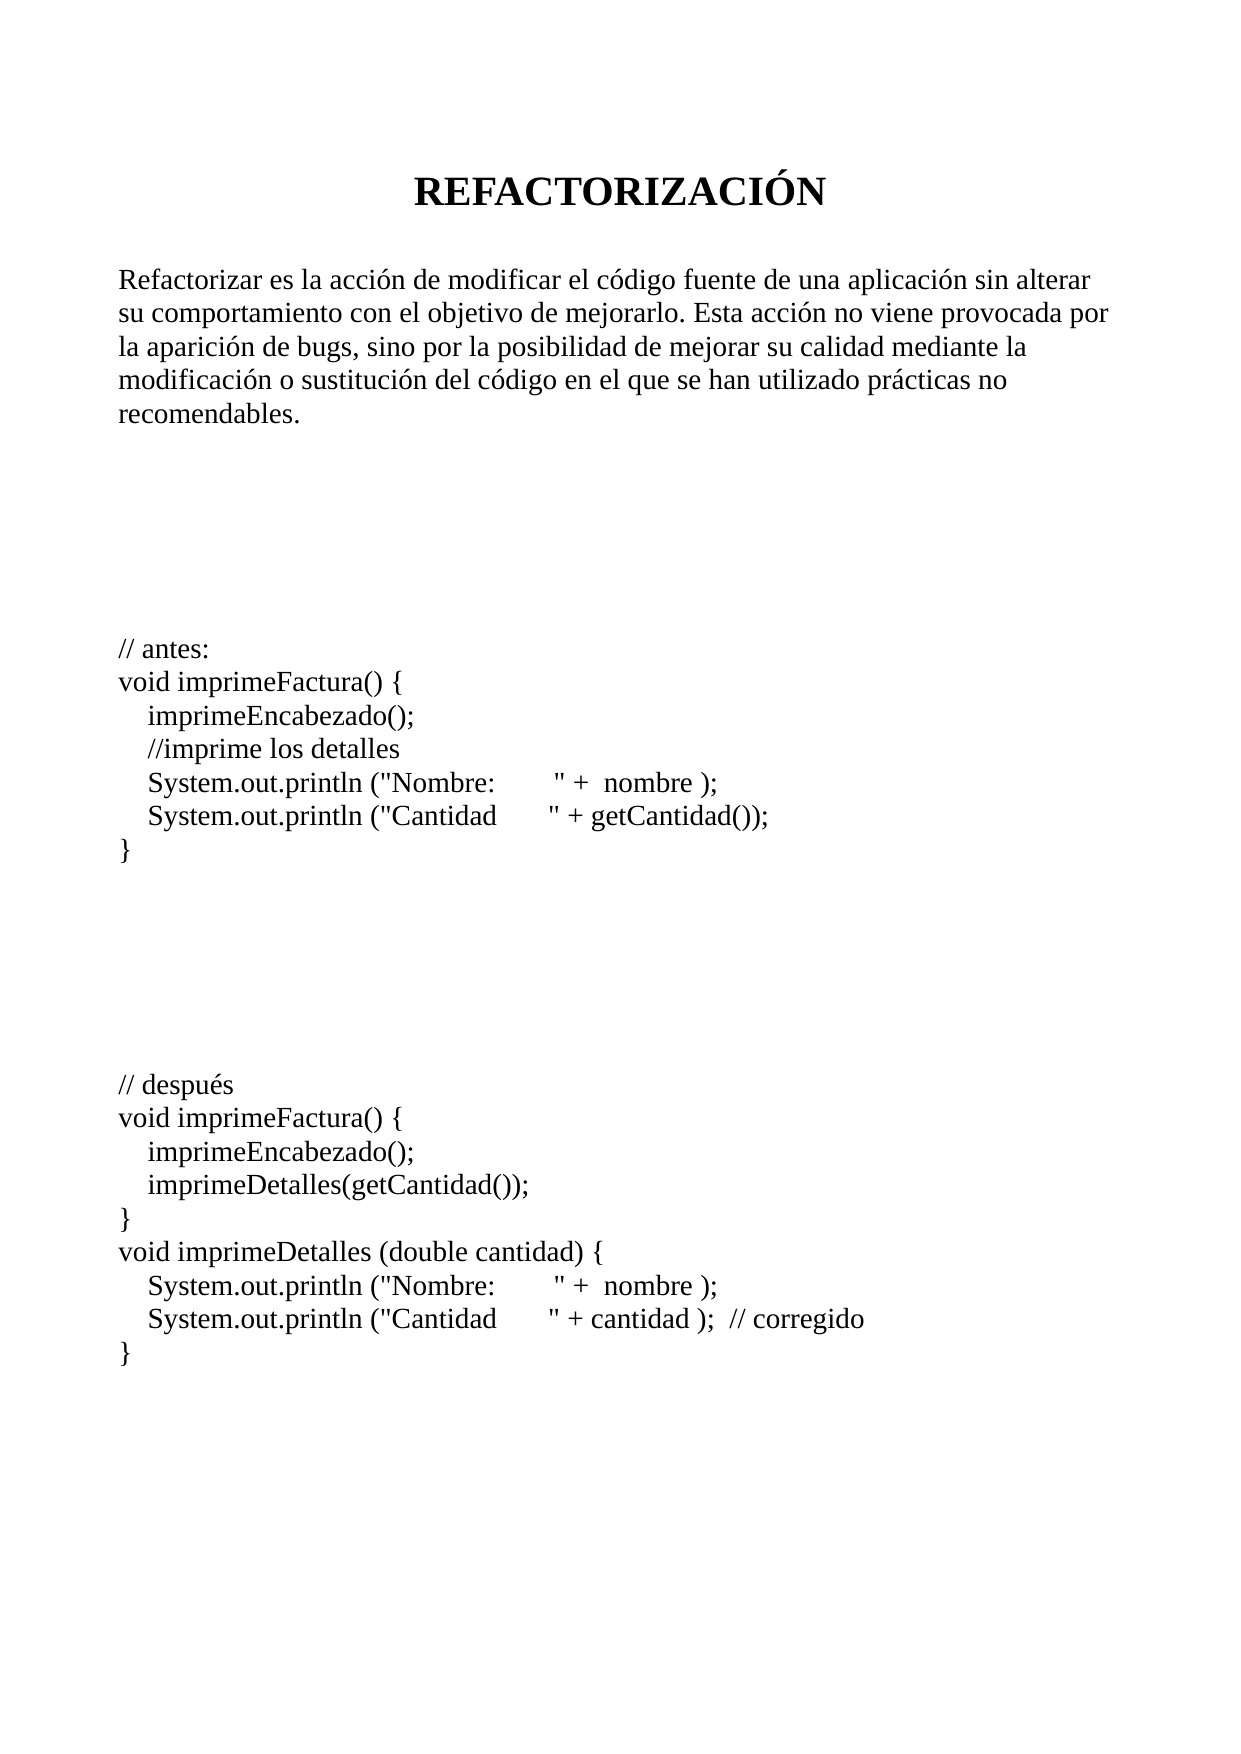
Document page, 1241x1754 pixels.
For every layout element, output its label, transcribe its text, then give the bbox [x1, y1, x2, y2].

text System.out.println ("Nombre: " + nombre ); [118, 765, 1122, 798]
text //imprime los detalles [118, 731, 1122, 765]
text Refactorizar es la acción de modificar el código fuente de una aplicación sin alterar su comportamiento con el objetivo de mejorarlo. Esta acción no viene provocada por la aparición de bugs, sino por la posibilidad de mejorar su calidad mediante la modificación o sustitución del código en el que se han utilizado prácticas no recomendables. [118, 262, 1122, 429]
text System.out.println ("Cantidad " + getCantidad()); [118, 798, 1122, 832]
text REFACTORIZACIÓN [118, 166, 1122, 214]
text imprimeEncabezado(); [118, 698, 1122, 731]
text void imprimeDetalles (double cantidad) { [118, 1234, 1122, 1268]
text // después [118, 1067, 1122, 1100]
text System.out.println ("Nombre: " + nombre ); [118, 1268, 1122, 1302]
text imprimeEncabezado(); [118, 1134, 1122, 1167]
text } [118, 832, 1122, 866]
text void imprimeFactura() { [118, 664, 1122, 698]
text imprimeDetalles(getCantidad()); [118, 1167, 1122, 1201]
text // antes: [118, 631, 1122, 664]
text } [118, 1335, 1122, 1369]
text void imprimeFactura() { [118, 1100, 1122, 1134]
text System.out.println ("Cantidad " + cantidad ); // corregido [118, 1302, 1122, 1335]
text } [118, 1201, 1122, 1234]
